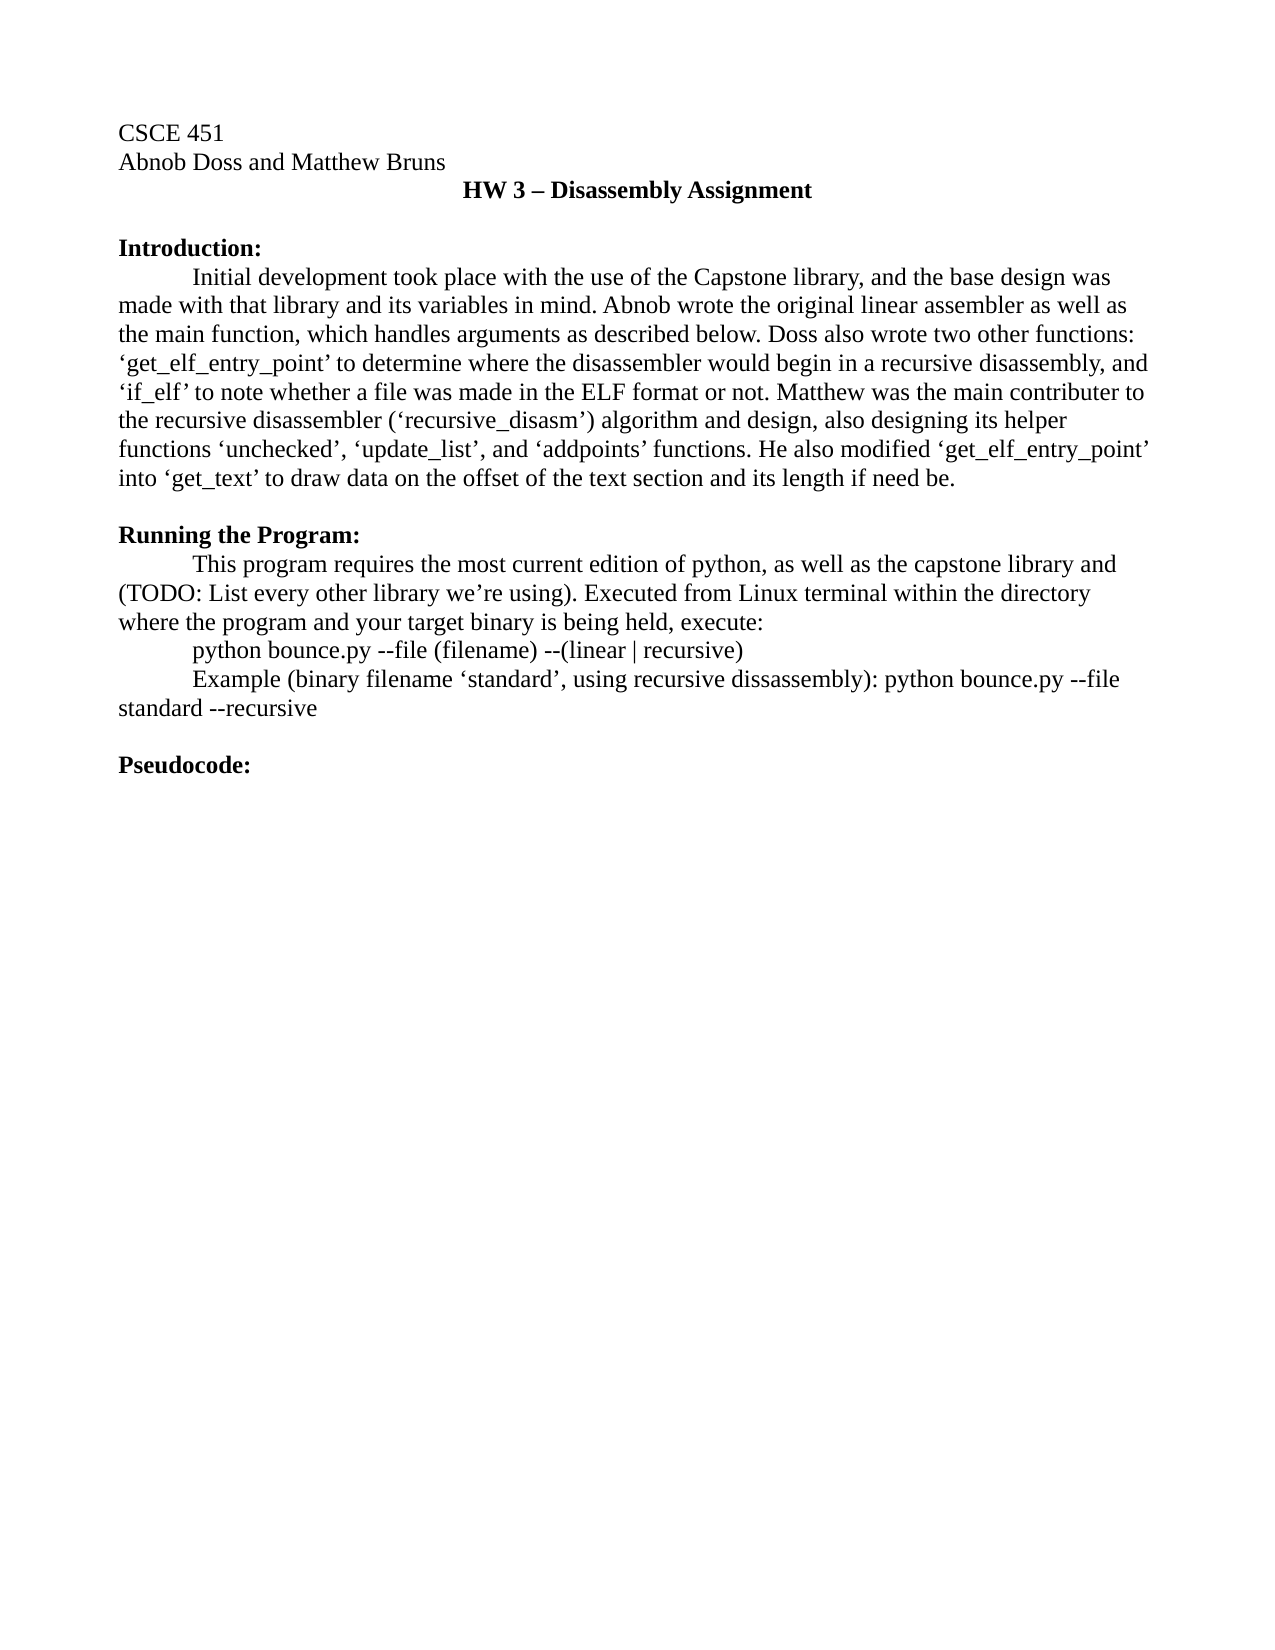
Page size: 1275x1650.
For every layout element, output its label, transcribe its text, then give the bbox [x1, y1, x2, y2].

text Introduction: [118, 233, 1157, 262]
text HW 3 – Disassembly Assignment [118, 176, 1157, 204]
text Initial development took place with the use of the Capstone library, and the base design was made with that library and its variables in mind. Abnob wrote the original linear assembler as well as the main function, which handles arguments as described below. Doss also wrote two other functions: ‘get_elf_entry_point’ to determine where the disassembler would begin in a recursive disassembly, and ‘if_elf’ to note whether a file was made in the ELF format or not. Matthew was the main contributer to the recursive disassembler (‘recursive_disasm’) algorithm and design, also designing its helper functions ‘unchecked’, ‘update_list’, and ‘addpoints’ functions. He also modified ‘get_elf_entry_point’ into ‘get_text’ to draw data on the offset of the text section and its length if need be. [118, 262, 1157, 492]
text python bounce.py --file (filename) --(linear | recursive) [118, 636, 1157, 664]
text CSCE 451 [118, 118, 1157, 147]
text Example (binary filename ‘standard’, using recursive dissassembly): python bounce.py --file standard --recursive [118, 664, 1157, 722]
text Abnob Doss and Matthew Bruns [118, 147, 1157, 176]
text Pseudocode: [118, 751, 1157, 779]
text This program requires the most current edition of python, as well as the capstone library and (TODO: List every other library we’re using). Executed from Linux terminal within the directory where the program and your target binary is being held, execute: [118, 549, 1157, 636]
text Running the Program: [118, 521, 1157, 549]
